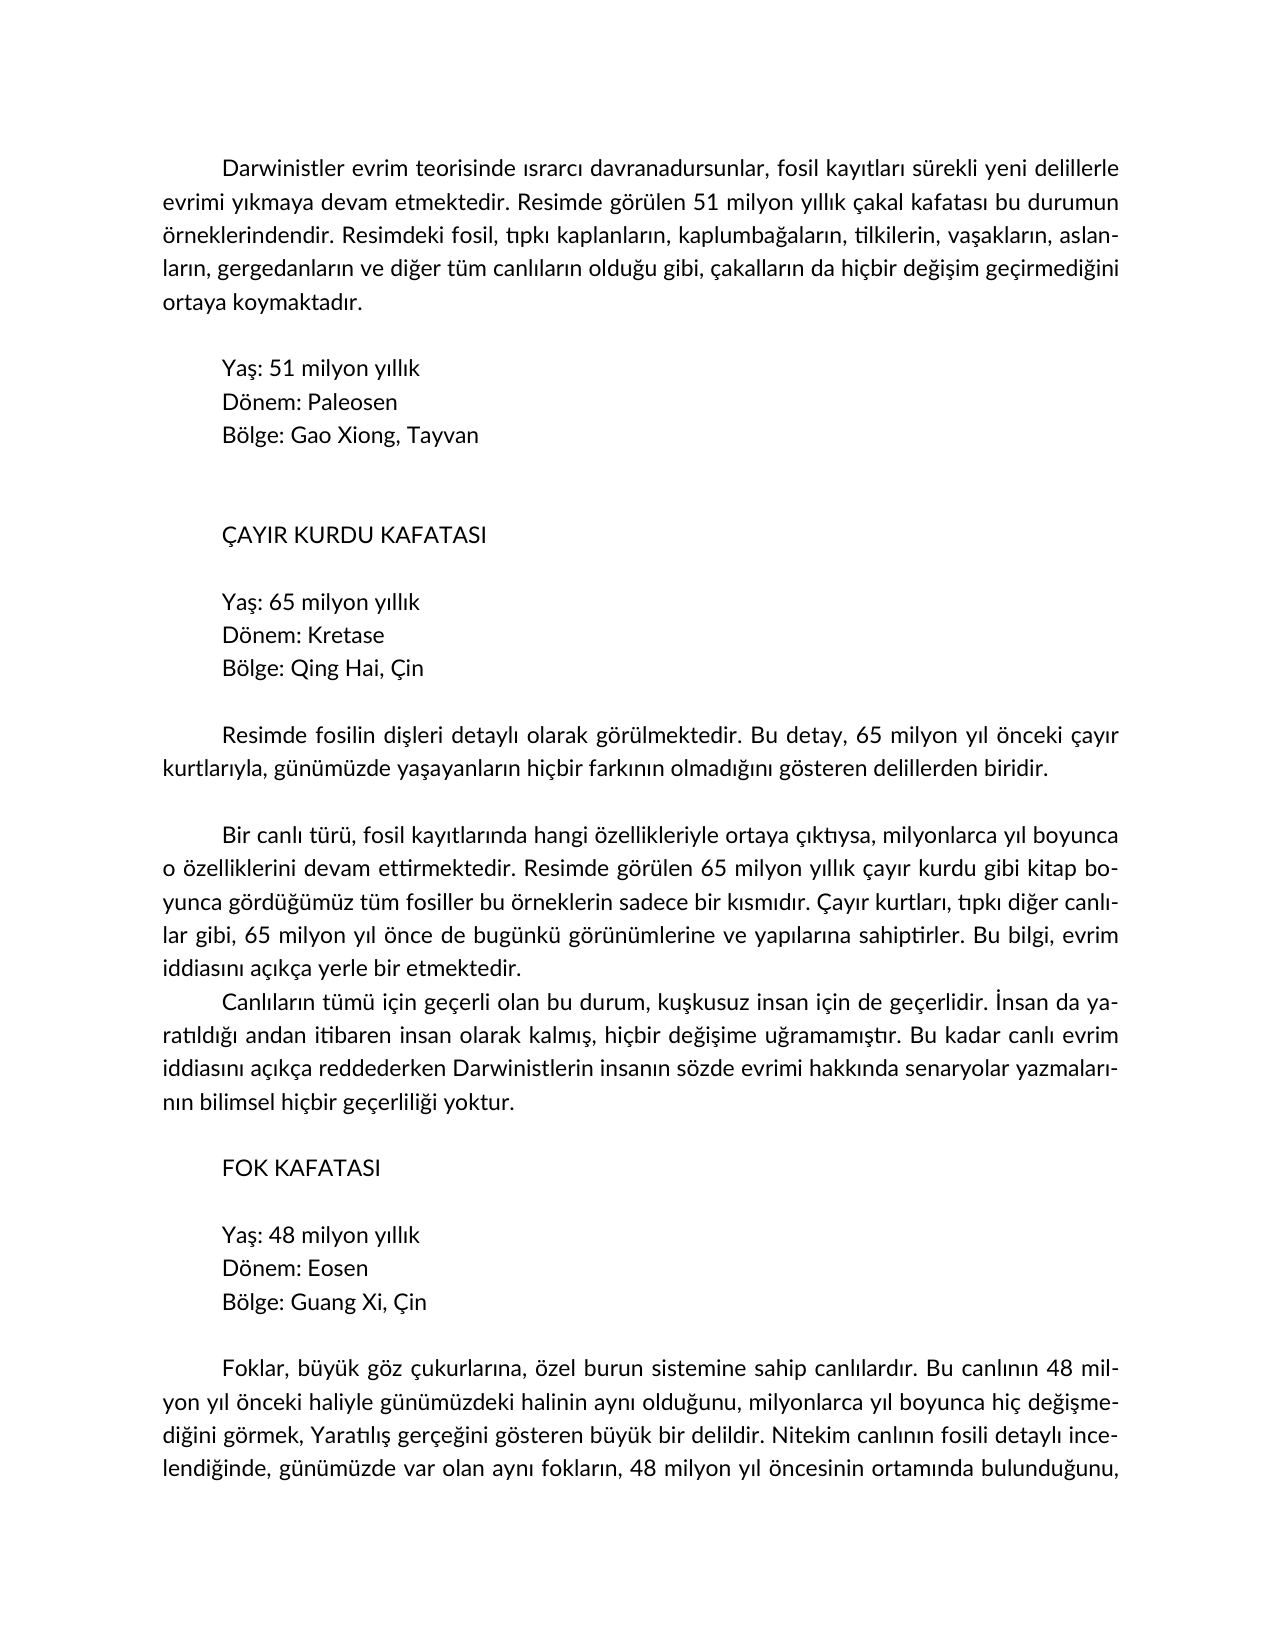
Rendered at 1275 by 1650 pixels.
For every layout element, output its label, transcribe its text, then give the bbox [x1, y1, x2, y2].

text FOK KAFATASI [162, 1150, 1119, 1183]
text ÇA­YIR KURDU KAFATASI [162, 517, 1119, 550]
text Yaş: 48 mil­yon yıl­lık [162, 1217, 1119, 1250]
text Dar­wi­nist­ler ev­rim te­ori­sin­de ıs­rar­cı dav­ra­na­dur­sun­lar, fo­sil ka­yıt­la­rı sü­rek­li ye­ni de­lil­ler­le ev­ri­mi yık­ma­ya de­vam et­mek­te­dir. Re­sim­de gö­rü­len 51 mil­yon yıl­lık ça­kal ka­fa­ta­sı bu du­ru­mun ör­nek­le­rin­den­dir. Re­sim­de­ki fo­sil, tıp­kı kap­lan­la­rın, kap­lum­ba­ğa­la­rın, til­ki­le­rin, va­şak­la­rın, as­lan­la­rın, ger­ge­dan­la­rın ve di­ğer tüm can­lı­la­rın ol­du­ğu gi­bi, ça­kal­la­rın da hiç­bir de­ği­şim ge­çir­me­di­ği­ni or­ta­ya koy­mak­ta­dır. [162, 150, 1119, 317]
text Bir can­lı tü­rü, fo­sil ka­yıt­la­rın­da han­gi özel­lik­le­riy­le or­ta­ya çık­tıy­sa, mil­yon­lar­ca yıl bo­yun­ca o özel­lik­le­ri­ni de­vam et­tir­mek­te­dir. Re­sim­de gö­rü­len 65 mil­yon yıl­lık ça­yır kur­du gi­bi ki­tap bo­yun­ca gör­dü­ğü­müz tüm fo­sil­ler bu ör­nek­le­rin sa­de­ce bir kıs­mı­dır. Ça­yır kurt­la­rı, tıp­kı di­ğer can­lı­lar gi­bi, 65 mil­yon yıl ön­ce de bu­gün­kü gö­rü­nüm­le­ri­ne ve ya­pı­la­rı­na sa­hip­tir­ler. Bu bil­gi, ev­rim id­di­ası­nı açık­ça yer­le bir et­mek­te­dir. [162, 817, 1119, 983]
text Fok­lar, bü­yük göz çu­kur­la­rı­na, özel bu­run sis­te­mi­ne sa­hip can­lı­lar­dır. Bu can­lı­nın 48 mil­yon yıl ön­ce­ki ha­liy­le gü­nü­müz­de­ki ha­li­nin ay­nı ol­du­ğu­nu, mil­yon­lar­ca yıl bo­yun­ca hiç de­ğiş­me­di­ği­ni gör­mek, Ya­ra­tı­lış ger­çe­ği­ni gös­te­ren bü­yük bir de­lil­dir. Ni­te­kim can­lı­nın fo­si­li de­tay­lı in­ce­len­di­ğin­de, gü­nü­müz­de var olan ay­nı fok­la­rın, 48 mil­yon yıl ön­ce­si­nin or­ta­mın­da bu­lun­du­ğu­nu, [162, 1350, 1119, 1483]
text Bölge: Gao Xiong, Tayvan [162, 417, 1119, 450]
text Re­sim­de fo­si­lin diş­le­ri de­tay­lı ola­rak gö­rül­mek­te­dir. Bu de­tay, 65 mil­yon yıl ön­ce­ki ça­yır kurt­la­rıy­la, gü­nü­müz­de ya­şa­yan­la­rın hiç­bir far­kı­nın ol­ma­dı­ğı­nı gös­te­ren de­lil­ler­den bi­ri­dir. [162, 717, 1119, 783]
text Dönem: Paleosen [162, 383, 1119, 417]
text Yaş: 51 mil­yon yıl­lık [162, 350, 1119, 383]
text Dönem: Kretase [162, 617, 1119, 650]
text Can­lı­la­rın tü­mü için ge­çer­li olan bu du­rum, kuş­ku­suz in­san için de ge­çer­li­dir. İn­san da ya­ra­tıl­dı­ğı an­dan iti­ba­ren in­san ola­rak kal­mış, hiç­bir de­ği­şi­me uğ­ra­ma­mış­tır. Bu ka­dar can­lı ev­rim id­di­ası­nı açık­ça red­de­der­ken Dar­wi­nist­le­rin in­sa­nın söz­de ev­ri­mi hak­kın­da se­nar­yo­lar yaz­ma­la­rı­nın bi­lim­sel hiç­bir ge­çer­li­li­ği yok­tur. [162, 983, 1119, 1117]
text Yaş: 65 mil­yon yıl­lık [162, 583, 1119, 617]
text Dönem: Eosen [162, 1250, 1119, 1283]
text Bölge: Guang Xi, Çin [162, 1283, 1119, 1317]
text Bölge: Qing Hai, Çin [162, 650, 1119, 683]
